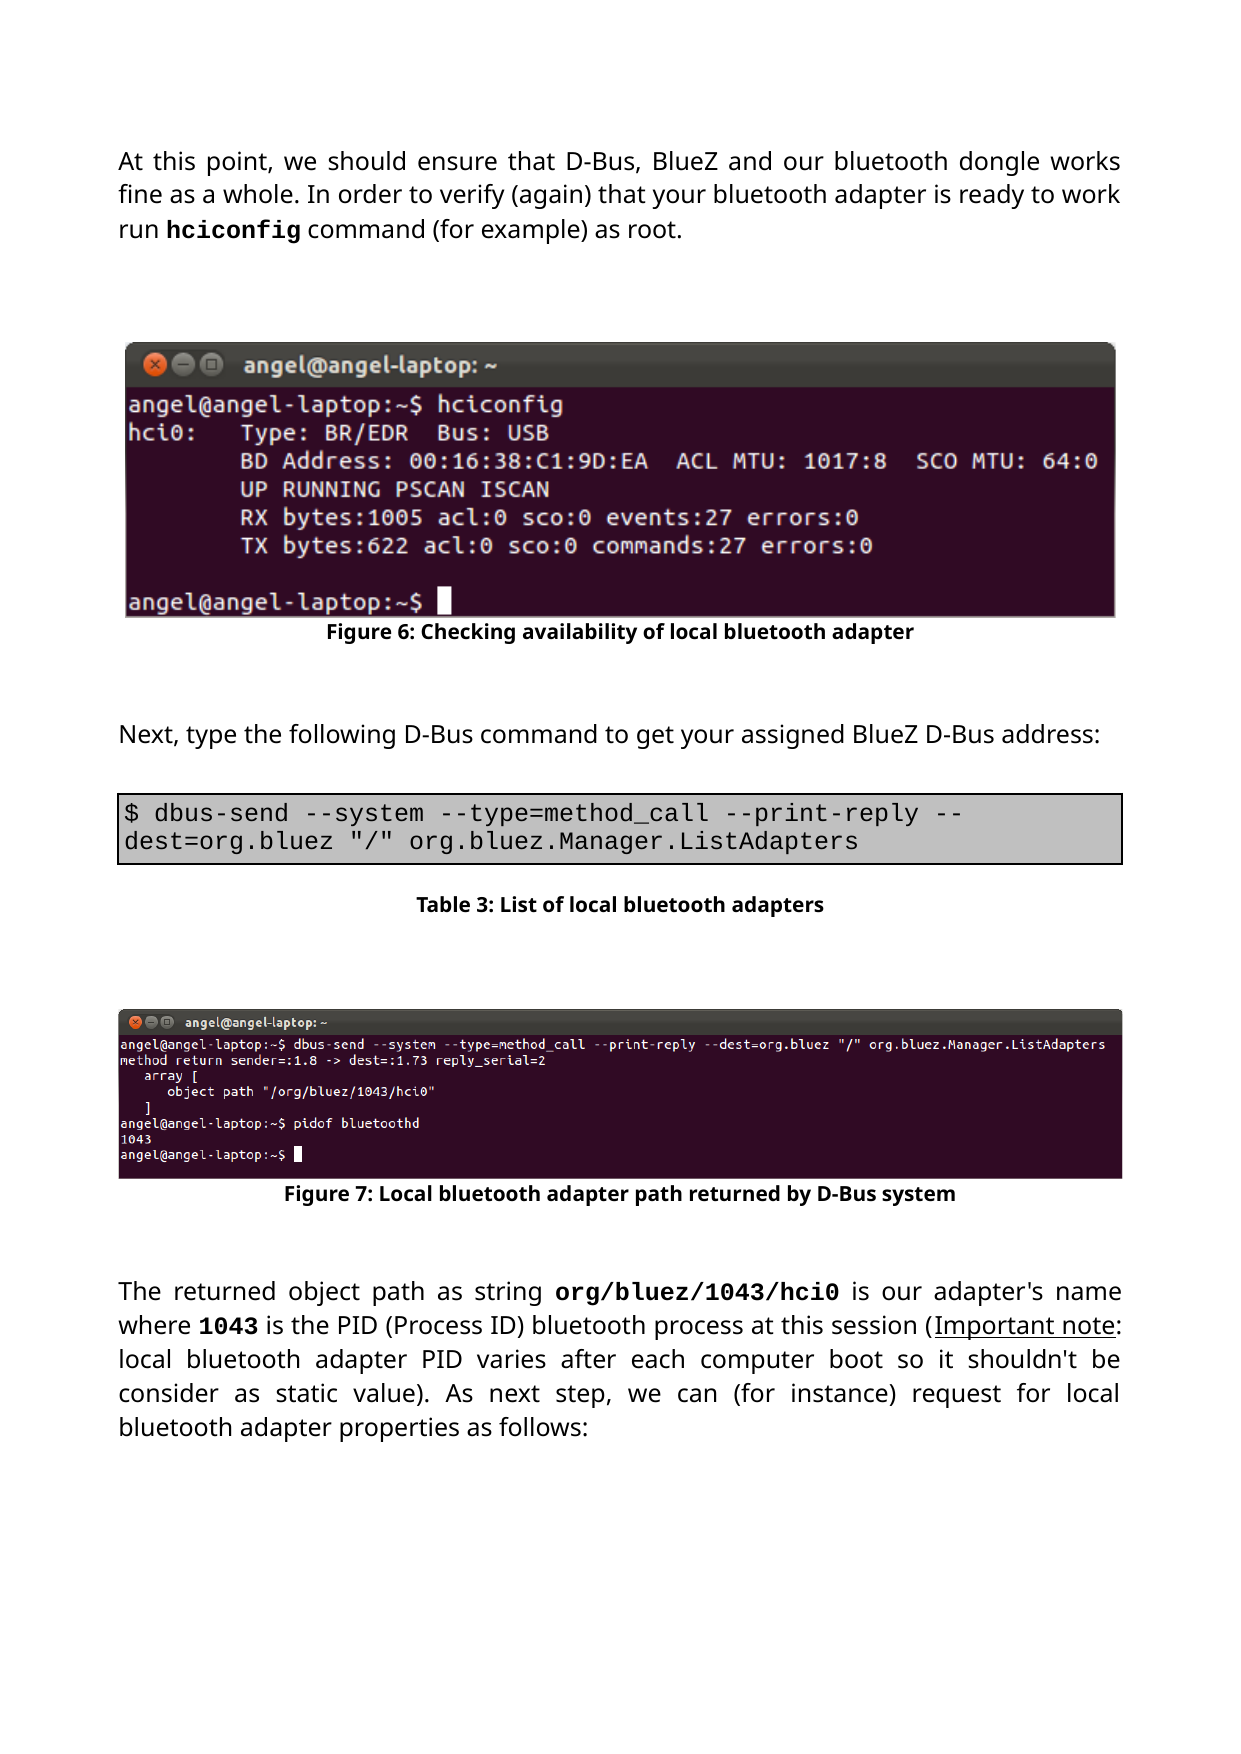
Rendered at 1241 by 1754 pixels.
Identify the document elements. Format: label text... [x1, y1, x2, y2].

subtitle Figure 7: Local bluetooth adapter path returned by D-Bus system [118, 1179, 1122, 1207]
subtitle At this point, we should ensure that D-Bus, BlueZ and our bluetooth dongle works fine as a whole. In order to verify (again) that your bluetooth adapter is ready to work run hciconfig command (for example) as root. [118, 143, 1122, 246]
picture [125, 342, 1116, 618]
picture [118, 1009, 1123, 1179]
subtitle Next, type the following D-Bus command to get your assigned BlueZ D-Bus address: [118, 717, 1122, 751]
subtitle The returned object path as string org/bluez/1043/hci0 is our adapter's name where 1043 is the PID (Process ID) bluetooth process at this session (Important note: local bluetooth adapter PID varies after each computer boot so it shouldn't be consider as static value). As next step, we can (for instance) request for local bluetooth adapter properties as follows: [118, 1273, 1122, 1444]
subtitle Table 3: List of local bluetooth adapters [118, 890, 1122, 918]
subtitle Figure 6: Checking availability of local bluetooth adapter [125, 618, 1115, 646]
table_header $ dbus-send --system --type=method_call --print-reply --dest=org.bluez "/" org.bluez.Manager.ListAdapters [119, 795, 1121, 863]
